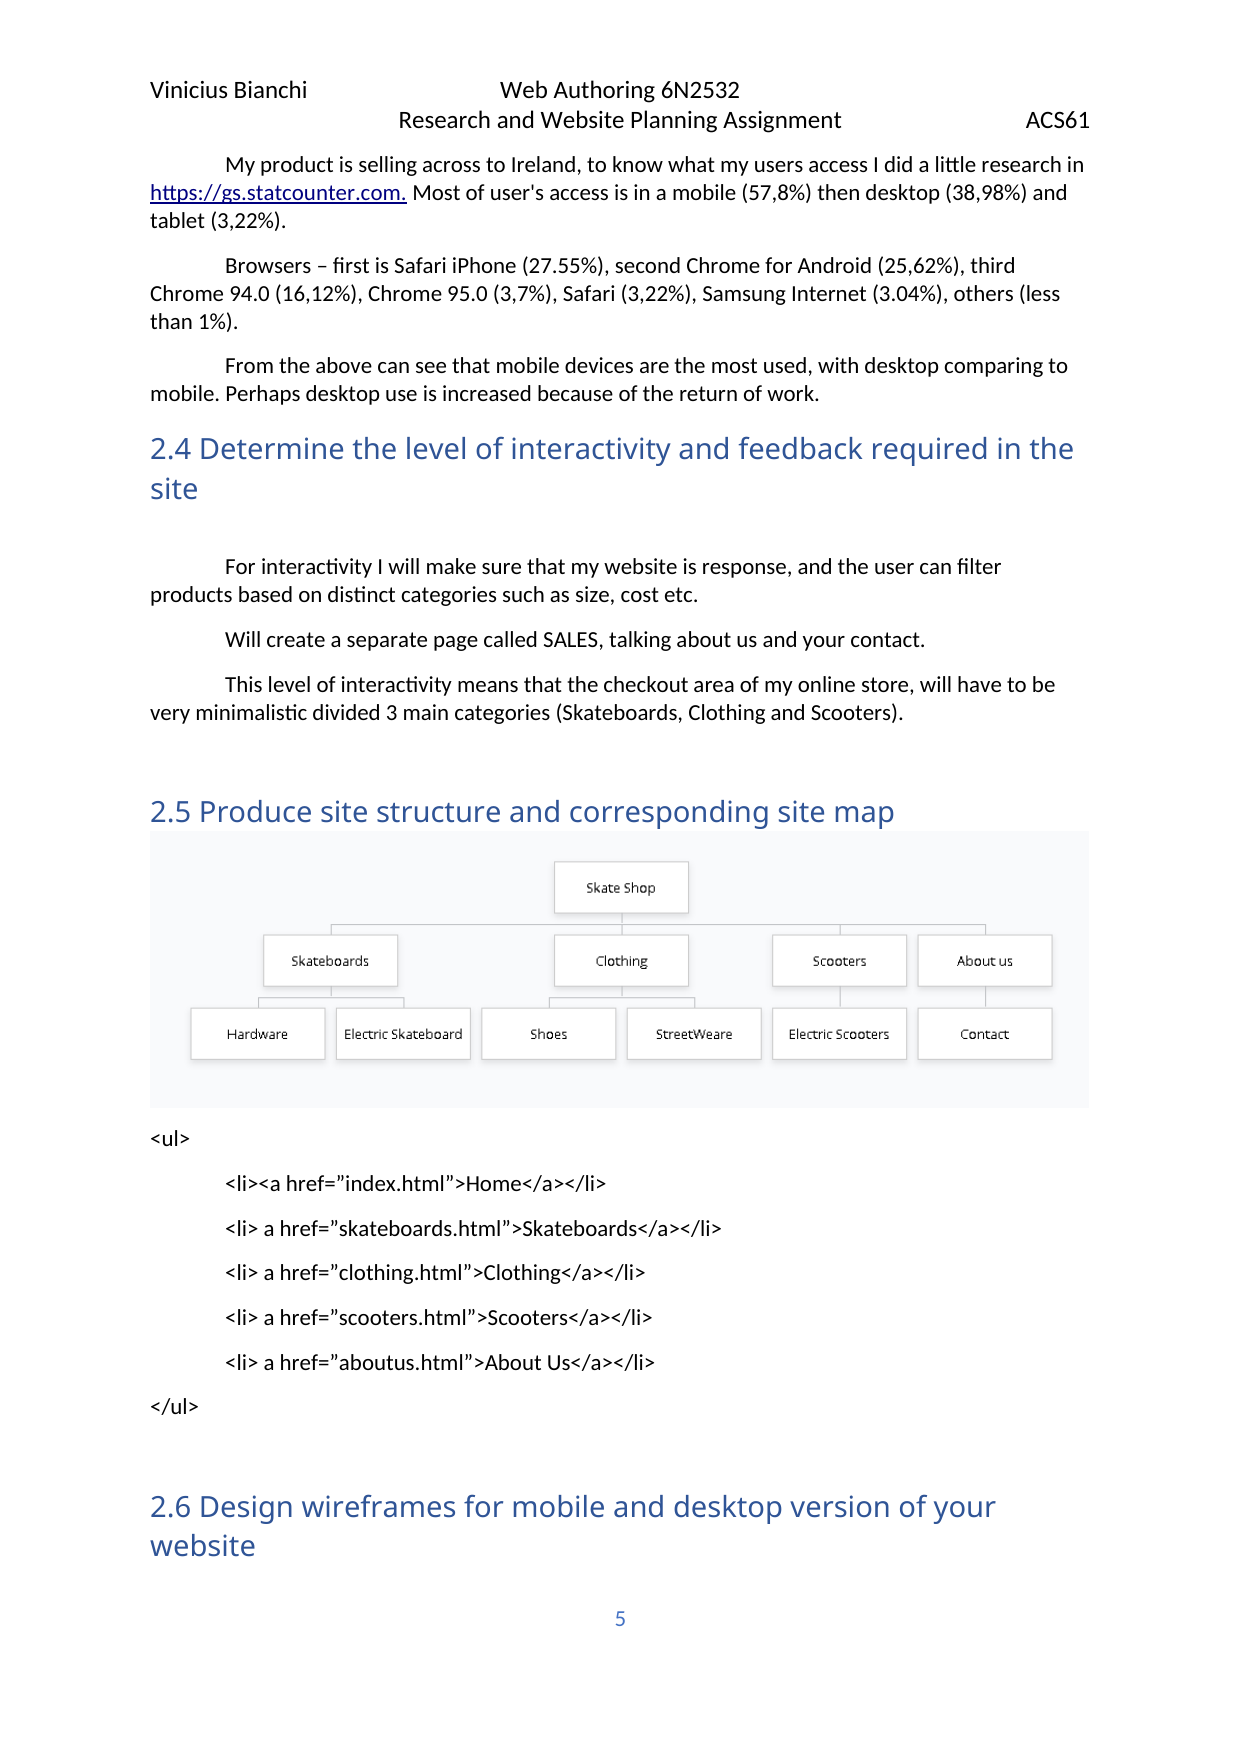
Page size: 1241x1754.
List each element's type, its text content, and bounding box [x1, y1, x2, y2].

text This level of interactivity means that the checkout area of my online store, will have to be very minimalistic divided 3 main categories (Skateboards, Clothing and Scooters). [150, 670, 1090, 726]
text Will create a separate page called SALES, talking about us and your contact. [150, 625, 1090, 653]
text From the above can see that mobile devices are the most used, with desktop comparing to mobile. Perhaps desktop use is increased because of the return of work. [150, 351, 1090, 407]
text For interactivity I will make sure that my website is response, and the user can filter products based on distinct categories such as size, cost etc. [150, 552, 1090, 608]
text <li> a href=”skateboards.html”>Skateboards</a></li> [150, 1214, 1090, 1242]
text <li> a href=”aboutus.html”>About Us</a></li> [150, 1348, 1090, 1376]
text <li> a href=”clothing.html”>Clothing</a></li> [150, 1258, 1090, 1286]
subtitle 2.4 Determine the level of interactivity and feedback required in the site [150, 428, 1090, 508]
subtitle 2.6 Design wireframes for mobile and desktop version of your website [150, 1486, 1090, 1565]
text <li> a href=”scooters.html”>Scooters</a></li> [150, 1303, 1090, 1331]
subtitle 2.5 Produce site structure and corresponding site map [150, 791, 1090, 831]
text My product is selling across to Ireland, to know what my users access I did a little research in https://gs.statcounter.com. Most of user's access is in a mobile (57,8%) then desktop (38,98%) and tablet (3,22%). [150, 150, 1090, 234]
text <ul> [150, 1124, 1090, 1152]
text </ul> [150, 1392, 1090, 1420]
text <li><a href=”index.html”>Home</a></li> [150, 1169, 1090, 1197]
text Browsers – first is Safari iPhone (27.55%), second Chrome for Android (25,62%), third Chrome 94.0 (16,12%), Chrome 95.0 (3,7%), Safari (3,22%), Samsung Internet (3.04%), others (less than 1%). [150, 251, 1090, 335]
